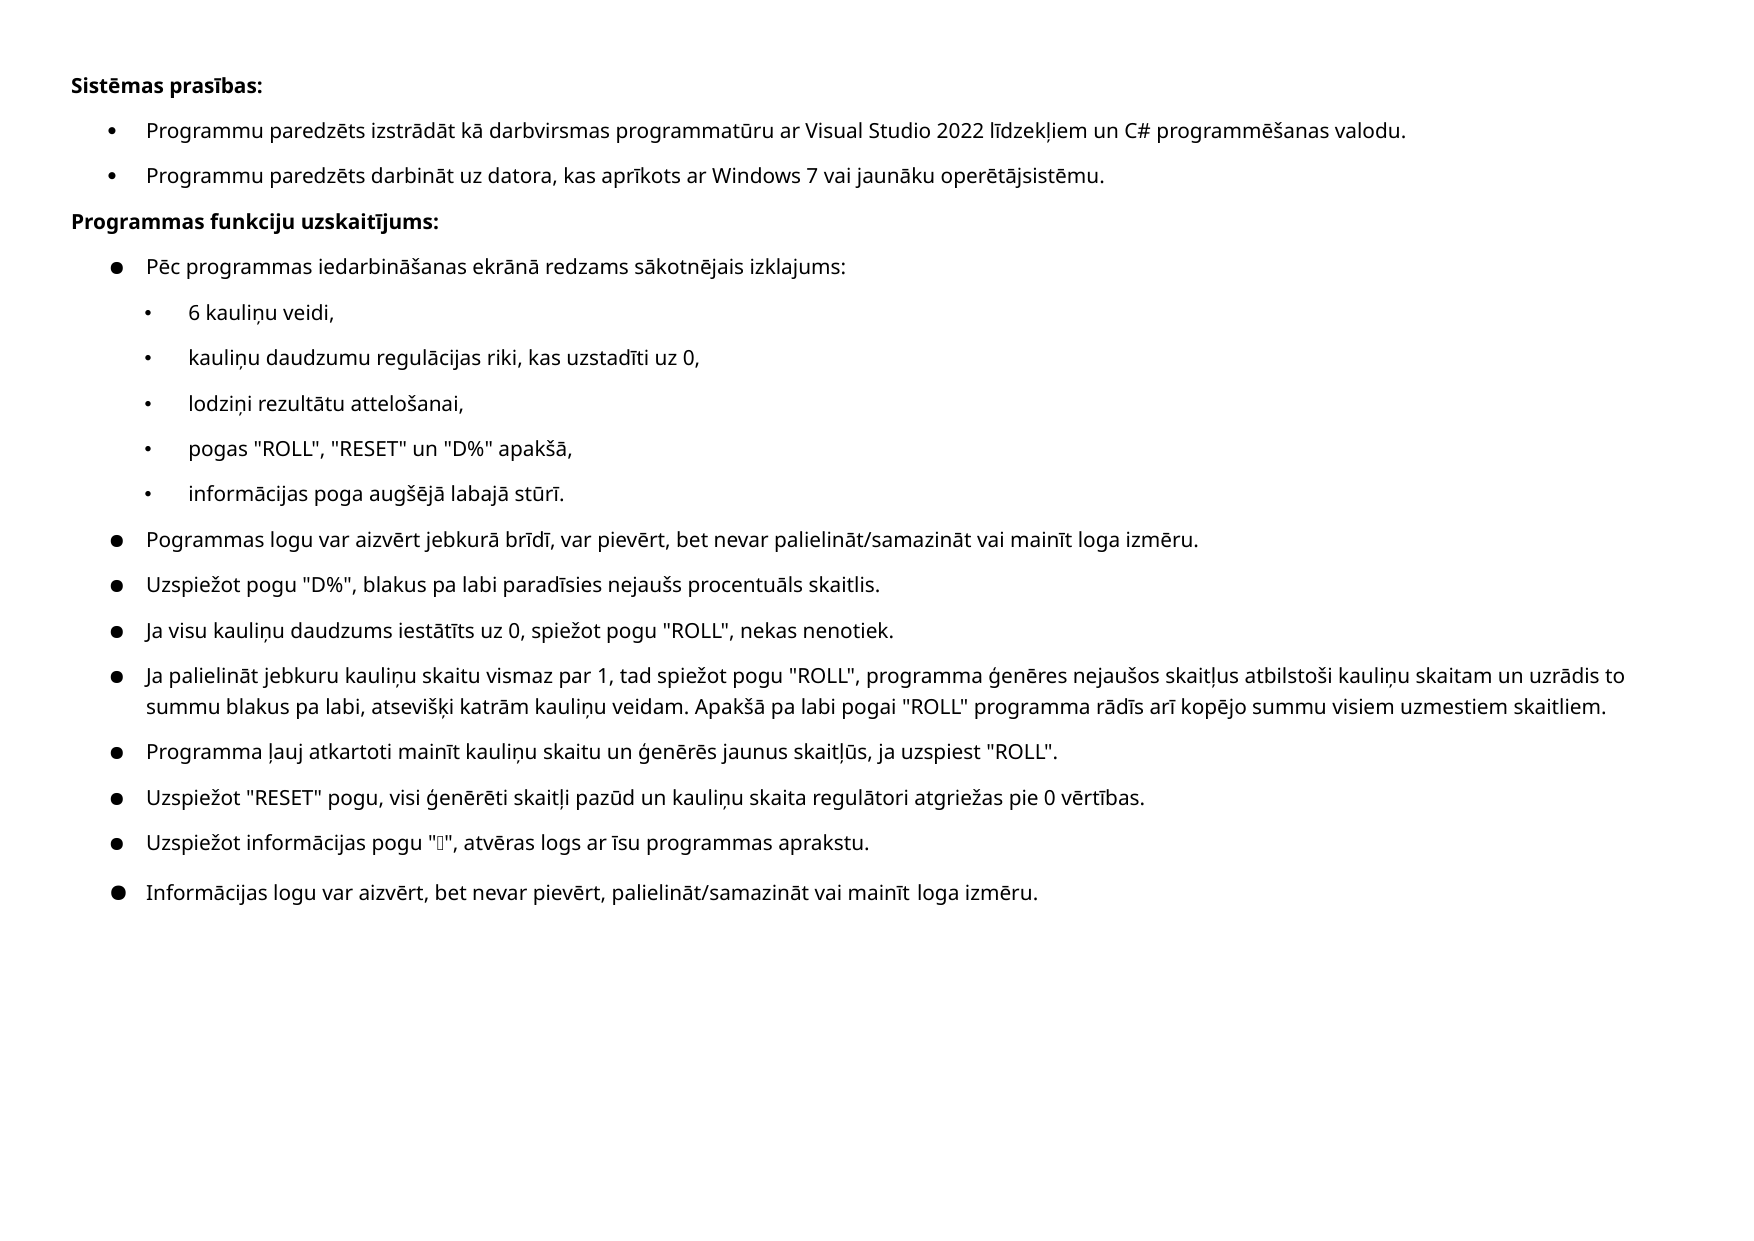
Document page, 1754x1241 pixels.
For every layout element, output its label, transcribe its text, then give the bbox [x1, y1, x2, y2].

list Programma ļauj atkartoti mainīt kauliņu skaitu un ģenērēs jaunus skaitļūs, ja uzspiest "ROLL". [108, 737, 1683, 766]
list 6 kauliņu veidi, [114, 298, 1683, 326]
list Ja visu kauliņu daudzums iestātīts uz 0, spiežot pogu "ROLL", nekas nenotiek. [108, 616, 1683, 644]
list Pogrammas logu var aizvērt jebkurā brīdī, var pievērt, bet nevar palielināt/samazināt vai mainīt loga izmēru. [108, 525, 1683, 553]
list Programmu paredzēts darbināt uz datora, kas aprīkots ar Windows 7 vai jaunāku operētājsistēmu. [108, 162, 1683, 190]
list lodziņi rezultātu attelošanai, [114, 389, 1683, 417]
list Uzspiežot informācijas pogu "i", atvēras logs ar īsu programmas aprakstu. [108, 828, 1683, 857]
list Informācijas logu var aizvērt, bet nevar pievērt, palielināt/samazināt vai mainīt loga izmēru. [108, 873, 1683, 908]
list informācijas poga augšējā labajā stūrī. [114, 479, 1683, 508]
list Ja palielināt jebkuru kauliņu skaitu vismaz par 1, tad spiežot pogu "ROLL", programma ģenēres nejaušos skaitļus atbilstoši kauliņu skaitam un uzrādis to summu blakus pa labi, atsevišķi katrām kauliņu veidam. Apakšā pa labi pogai "ROLL" programma rādīs arī kopējo summu visiem uzmestiem skaitliem. [108, 661, 1683, 720]
text Programmas funkciju uzskaitījums: [71, 207, 1683, 236]
list pogas "ROLL", "RESET" un "D%" apakšā, [114, 434, 1683, 463]
list Uzspiežot pogu "D%", blakus pa labi paradīsies nejaušs procentuāls skaitlis. [108, 570, 1683, 599]
list Pēc programmas iedarbināšanas ekrānā redzams sākotnējais izklajums: [108, 252, 1683, 281]
list Programmu paredzēts izstrādāt kā darbvirsmas programmatūru ar Visual Studio 2022 līdzekļiem un C# programmēšanas valodu. [108, 116, 1683, 145]
list kauliņu daudzumu regulācijas riki, kas uzstadīti uz 0, [114, 343, 1683, 372]
list Uzspiežot "RESET" pogu, visi ģenērēti skaitļi pazūd un kauliņu skaita regulātori atgriežas pie 0 vērtības. [108, 783, 1683, 811]
text Sistēmas prasības: [71, 71, 1683, 99]
